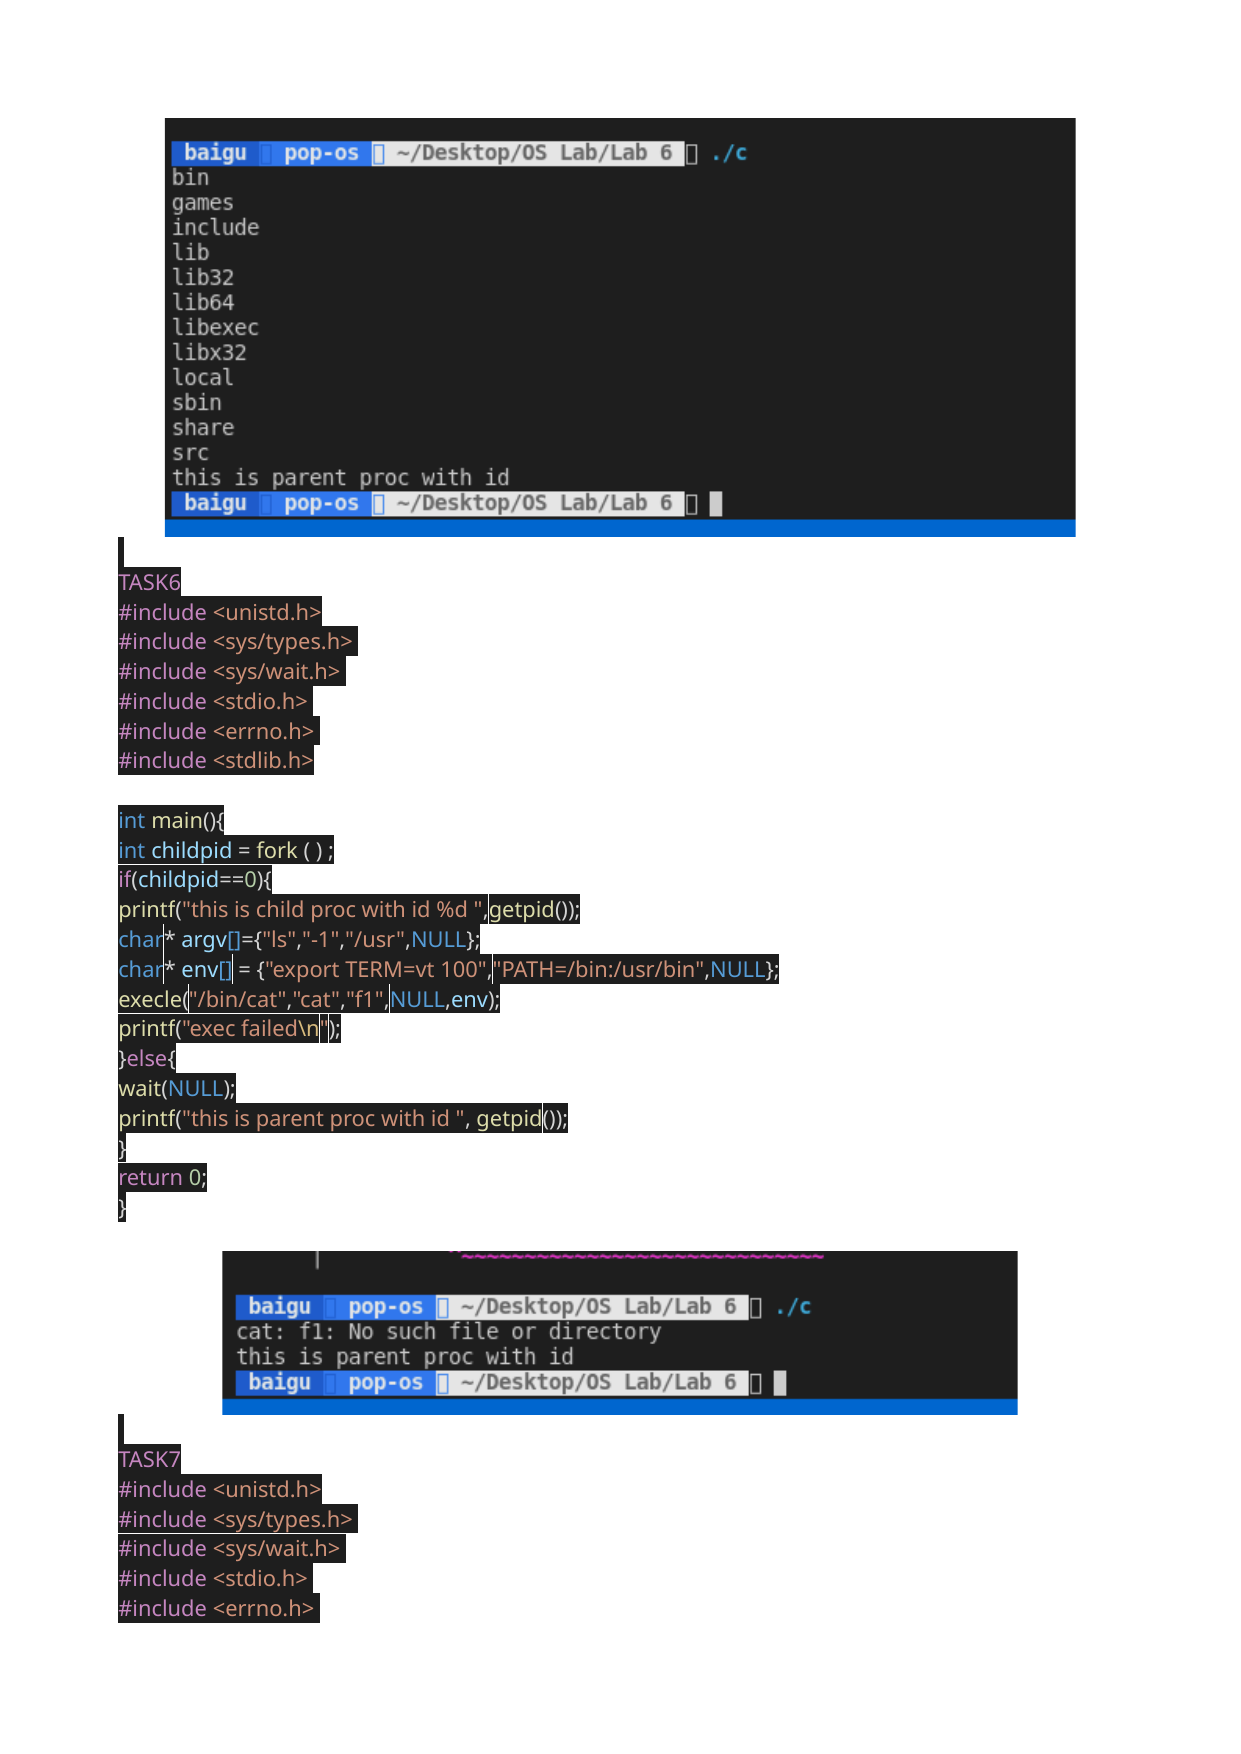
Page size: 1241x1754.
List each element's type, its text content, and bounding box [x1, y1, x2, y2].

text #include <unistd.h> [118, 596, 1122, 626]
text return 0; [118, 1162, 1122, 1192]
text char* env[] = {"export TERM=vt 100","PATH=/bin:/usr/bin",NULL}; [118, 954, 1122, 984]
text TASK6 [118, 567, 1122, 596]
text } [118, 1133, 1122, 1162]
text #include <sys/types.h> [118, 626, 1122, 656]
text wait(NULL); [118, 1073, 1122, 1103]
text #include <sys/wait.h> [118, 656, 1122, 686]
text if(childpid==0){ [118, 864, 1122, 894]
text char* argv[]={"ls","-1","/usr",NULL}; [118, 924, 1122, 954]
text printf("this is parent proc with id ", getpid()); [118, 1103, 1122, 1133]
text int childpid = fork ( ) ; [118, 835, 1122, 864]
picture [222, 1251, 1018, 1415]
text int main(){ [118, 805, 1122, 835]
text #include <errno.h> [118, 1593, 1122, 1623]
text }else{ [118, 1043, 1122, 1073]
text } [118, 1192, 1122, 1222]
text #include <stdio.h> [118, 1563, 1122, 1593]
text #include <errno.h> [118, 716, 1122, 745]
picture [164, 118, 1076, 537]
text #include <sys/wait.h> [118, 1533, 1122, 1563]
text #include <stdlib.h> [118, 745, 1122, 775]
text TASK7 [118, 1444, 1122, 1474]
text #include <unistd.h> [118, 1474, 1122, 1504]
text printf("exec failed\n"); [118, 1013, 1122, 1043]
text execle("/bin/cat","cat","f1",NULL,env); [118, 984, 1122, 1013]
text #include <sys/types.h> [118, 1504, 1122, 1533]
text #include <stdio.h> [118, 686, 1122, 716]
text printf("this is child proc with id %d ",getpid()); [118, 894, 1122, 924]
